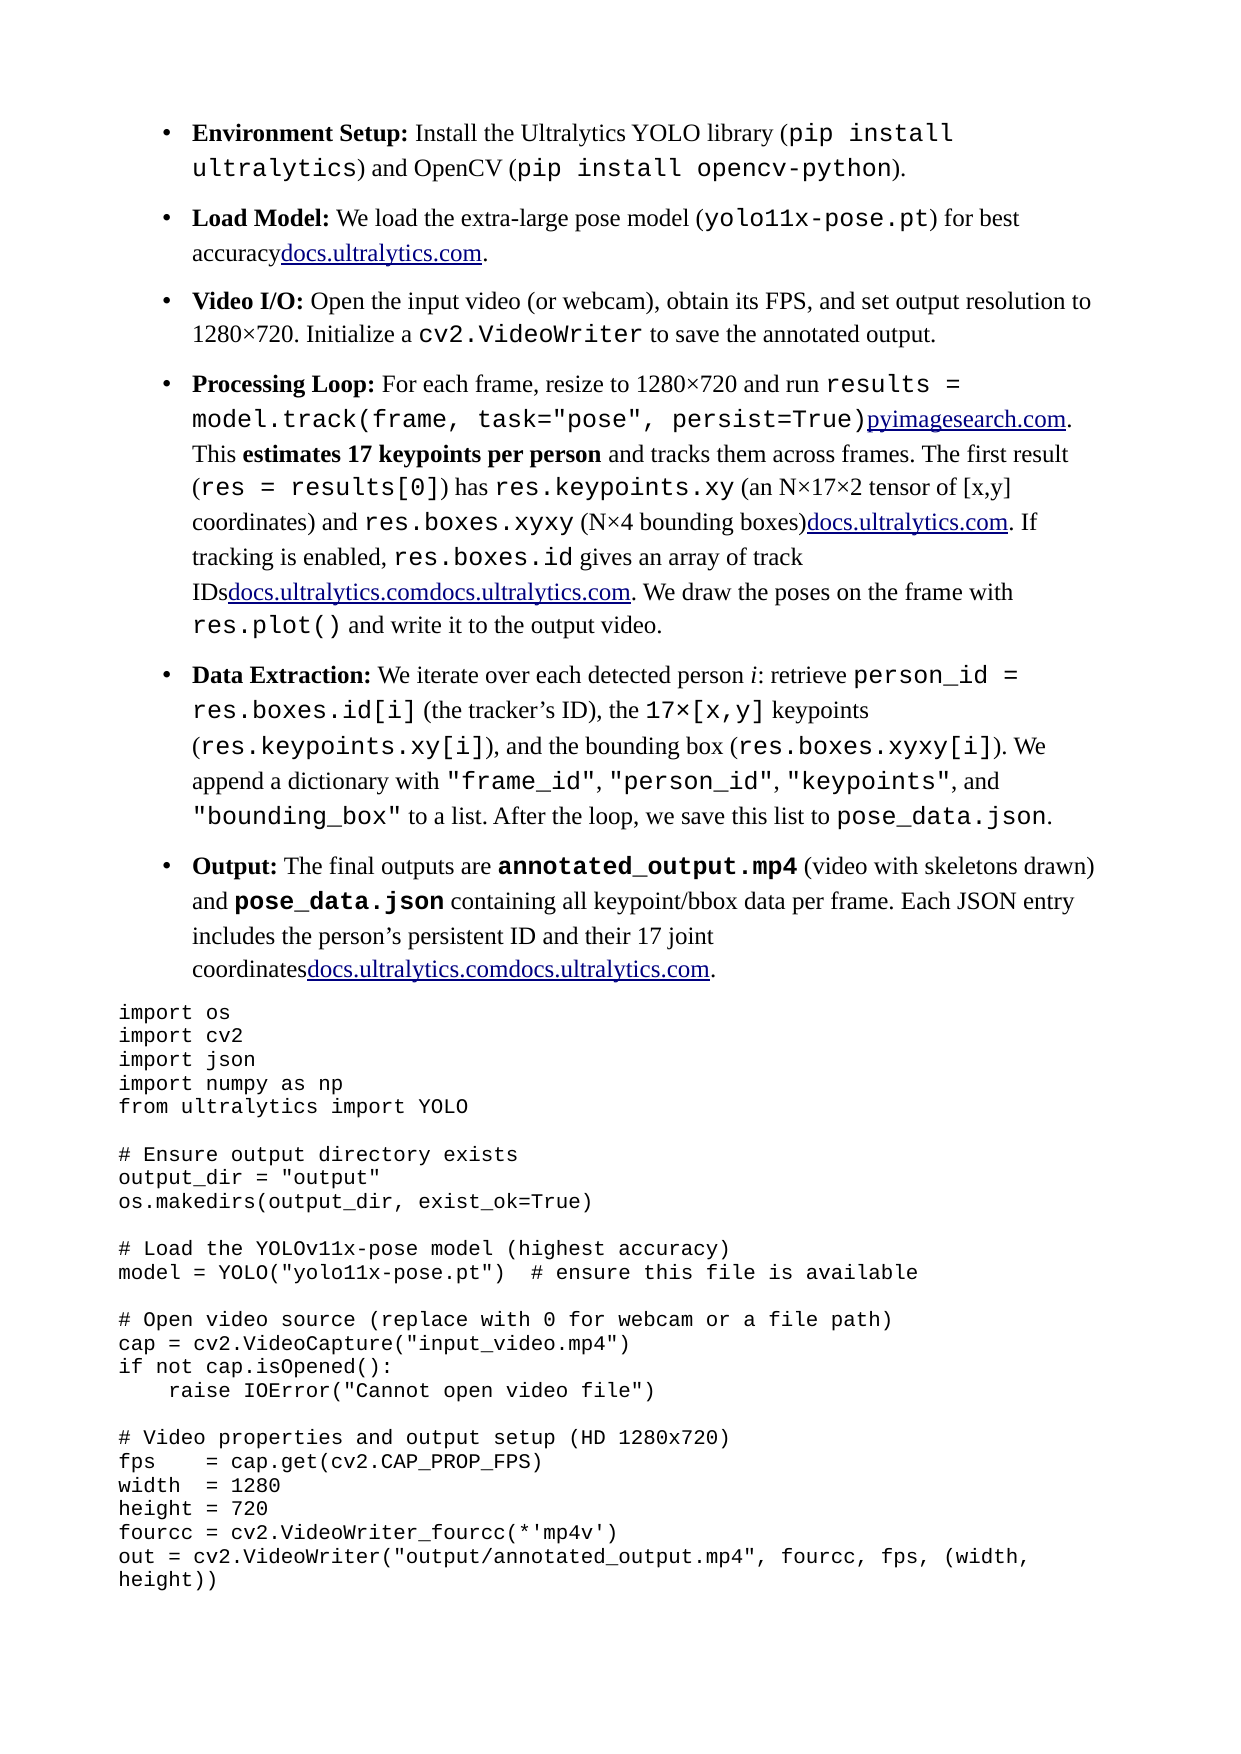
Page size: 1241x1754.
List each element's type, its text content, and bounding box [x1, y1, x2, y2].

text import json [118, 1049, 1122, 1073]
text import os [118, 1002, 1122, 1025]
text output_dir = "output" [118, 1167, 1122, 1191]
text height = 720 [118, 1498, 1122, 1522]
text # Open video source (replace with 0 for webcam or a file path) [118, 1309, 1122, 1333]
list Environment Setup: Install the Ultralytics YOLO library (pip install ultralytics) and OpenCV (pip install opencv-python). [162, 118, 1122, 184]
list Output: The final outputs are annotated_output.mp4 (video with skeletons drawn) and pose_data.json containing all keypoint/bbox data per frame. Each JSON entry includes the person’s persistent ID and their 17 joint coordinatesdocs.ultralytics.comdocs.ultralytics.com. [162, 851, 1122, 983]
text # Load the YOLOv11x-pose model (highest accuracy) [118, 1238, 1122, 1262]
list Processing Loop: For each frame, resize to 1280×720 and run results = model.track(frame, task="pose", persist=True)pyimagesearch.com. This estimates 17 keypoints per person and tracks them across frames. The first result (res = results[0]) has res.keypoints.xy (an N×17×2 tensor of [x,y] coordinates) and res.boxes.xyxy (N×4 bounding boxes)docs.ultralytics.com. If tracking is enabled, res.boxes.id gives an array of track IDsdocs.ultralytics.comdocs.ultralytics.com. We draw the poses on the frame with res.plot() and write it to the output video. [162, 369, 1122, 641]
text import cv2 [118, 1025, 1122, 1049]
text # Video properties and output setup (HD 1280x720) [118, 1427, 1122, 1451]
list Data Extraction: We iterate over each detected person i: retrieve person_id = res.boxes.id[i] (the tracker’s ID), the 17×[x,y] keypoints (res.keypoints.xy[i]), and the bounding box (res.boxes.xyxy[i]). We append a dictionary with "frame_id", "person_id", "keypoints", and "bounding_box" to a list. After the loop, we save this list to pose_data.json. [162, 661, 1122, 832]
text raise IOError("Cannot open video file") [118, 1380, 1122, 1404]
text width = 1280 [118, 1475, 1122, 1498]
text fourcc = cv2.VideoWriter_fourcc(*'mp4v') [118, 1522, 1122, 1546]
list Load Model: We load the extra-large pose model (yolo11x-pose.pt) for best accuracydocs.ultralytics.com. [162, 203, 1122, 267]
text model = YOLO("yolo11x-pose.pt") # ensure this file is available [118, 1262, 1122, 1286]
text out = cv2.VideoWriter("output/annotated_output.mp4", fourcc, fps, (width, height)) [118, 1546, 1122, 1593]
text os.makedirs(output_dir, exist_ok=True) [118, 1191, 1122, 1214]
text cap = cv2.VideoCapture("input_video.mp4") [118, 1333, 1122, 1356]
text if not cap.isOpened(): [118, 1356, 1122, 1380]
text # Ensure output directory exists [118, 1144, 1122, 1167]
text fps = cap.get(cv2.CAP_PROP_FPS) [118, 1451, 1122, 1475]
text import numpy as np [118, 1073, 1122, 1096]
text from ultralytics import YOLO [118, 1096, 1122, 1120]
list Video I/O: Open the input video (or webcam), obtain its FPS, and set output resolution to 1280×720. Initialize a cv2.VideoWriter to save the annotated output. [162, 286, 1122, 350]
